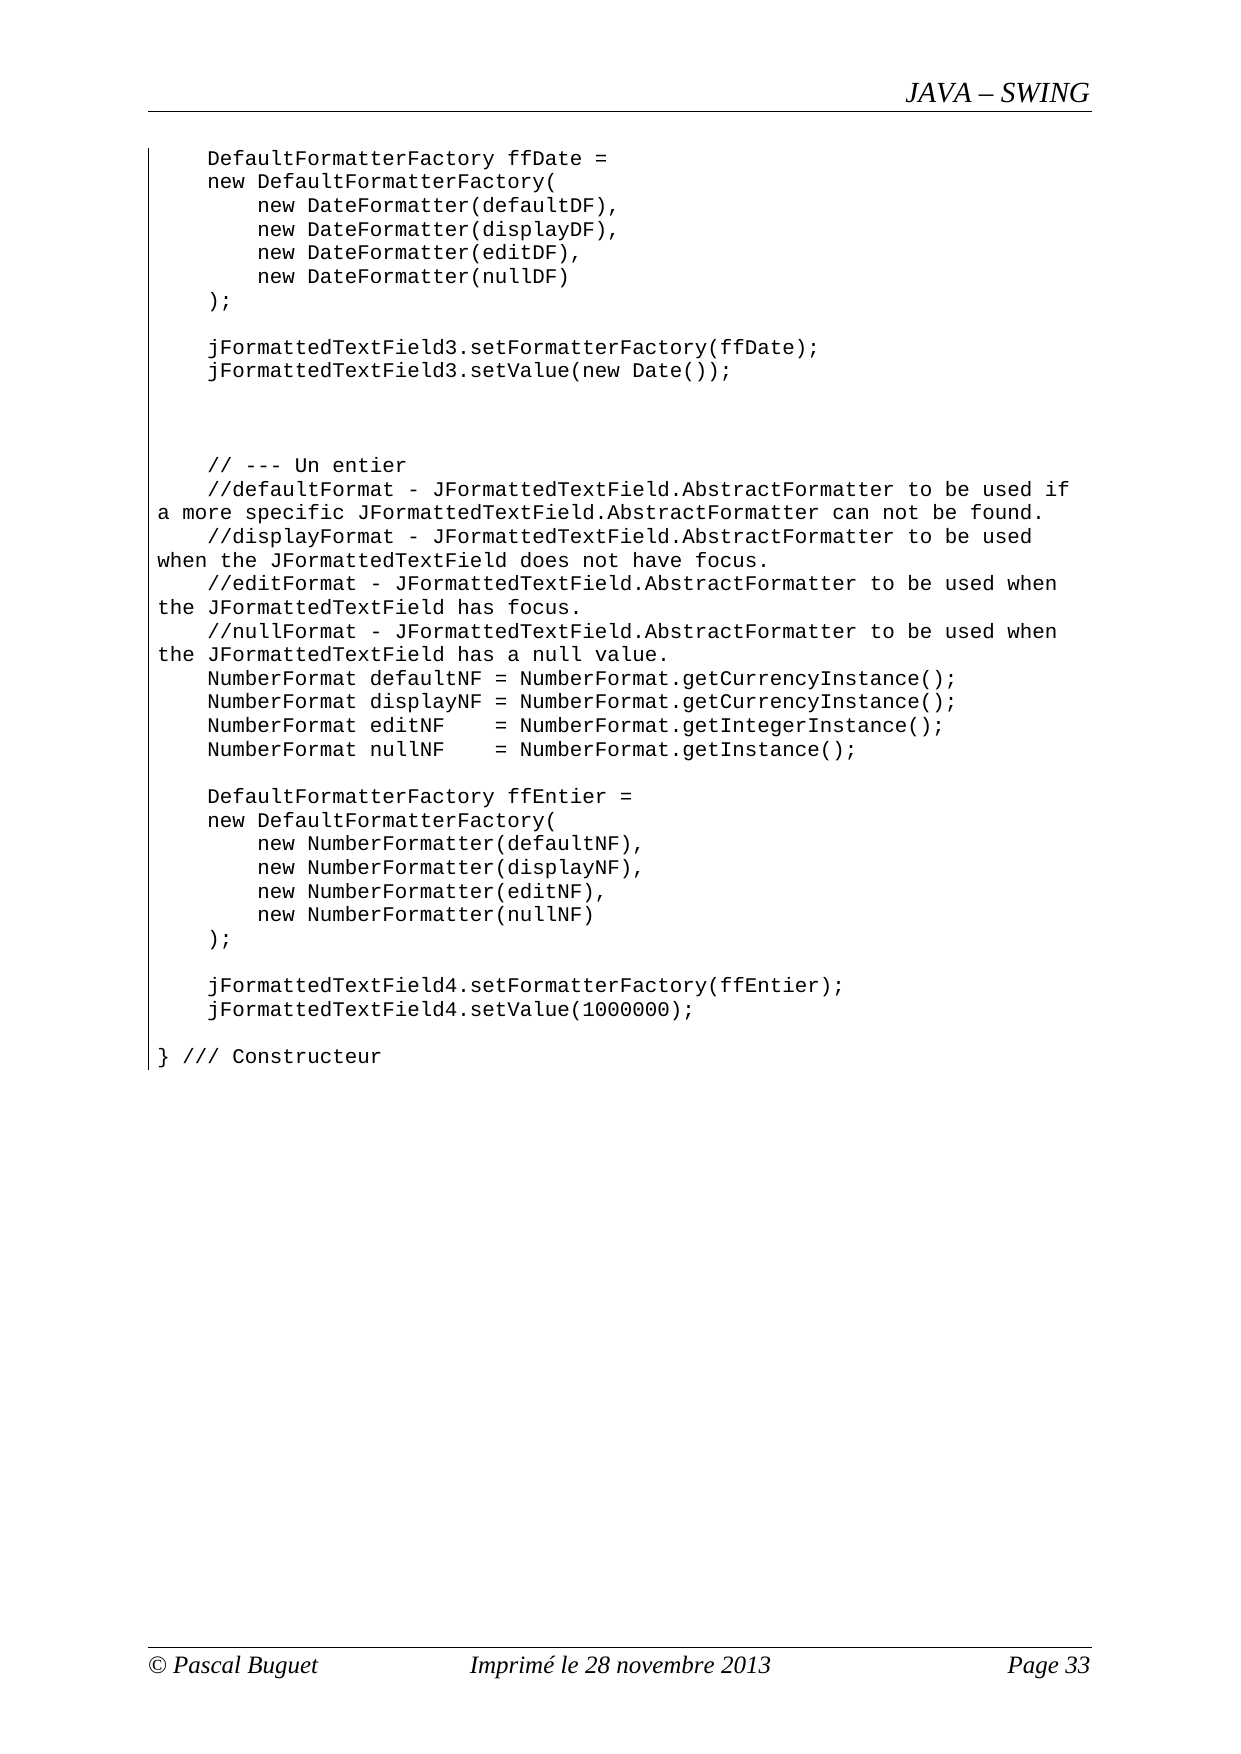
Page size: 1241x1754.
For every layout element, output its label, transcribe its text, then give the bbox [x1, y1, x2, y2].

text //defaultFormat - JFormattedTextField.AbstractFormatter to be used if a more specific JFormattedTextField.AbstractFormatter can not be found. [149, 479, 1092, 526]
text jFormattedTextField3.setValue(new Date()); [149, 361, 1092, 384]
text NumberFormat nullNF = NumberFormat.getInstance(); [149, 739, 1092, 762]
text ); [149, 289, 1092, 313]
text // --- Un entier [149, 455, 1092, 479]
text //nullFormat - JFormattedTextField.AbstractFormatter to be used when the JFormattedTextField has a null value. [149, 621, 1092, 668]
text //editFormat - JFormattedTextField.AbstractFormatter to be used when the JFormattedTextField has focus. [149, 573, 1092, 621]
text new DateFormatter(displayDF), [149, 219, 1092, 242]
text NumberFormat editNF = NumberFormat.getIntegerInstance(); [149, 715, 1092, 739]
text NumberFormat displayNF = NumberFormat.getCurrencyInstance(); [149, 692, 1092, 715]
text new DateFormatter(editDF), [149, 242, 1092, 266]
text DefaultFormatterFactory ffEntier = [149, 786, 1092, 810]
text DefaultFormatterFactory ffDate = [149, 148, 1092, 171]
text new DateFormatter(nullDF) [149, 266, 1092, 289]
text ); [149, 928, 1092, 952]
text //displayFormat - JFormattedTextField.AbstractFormatter to be used when the JFormattedTextField does not have focus. [149, 526, 1092, 573]
text new NumberFormatter(nullNF) [149, 904, 1092, 928]
text new NumberFormatter(defaultNF), [149, 833, 1092, 857]
text jFormattedTextField4.setValue(1000000); [149, 999, 1092, 1023]
text new DefaultFormatterFactory( [149, 171, 1092, 195]
text new DefaultFormatterFactory( [149, 810, 1092, 833]
text jFormattedTextField4.setFormatterFactory(ffEntier); [149, 975, 1092, 999]
text new DateFormatter(defaultDF), [149, 195, 1092, 219]
text jFormattedTextField3.setFormatterFactory(ffDate); [149, 337, 1092, 361]
text new NumberFormatter(editNF), [149, 881, 1092, 904]
text NumberFormat defaultNF = NumberFormat.getCurrencyInstance(); [149, 668, 1092, 692]
text } /// Constructeur [149, 1046, 1092, 1070]
text new NumberFormatter(displayNF), [149, 857, 1092, 881]
